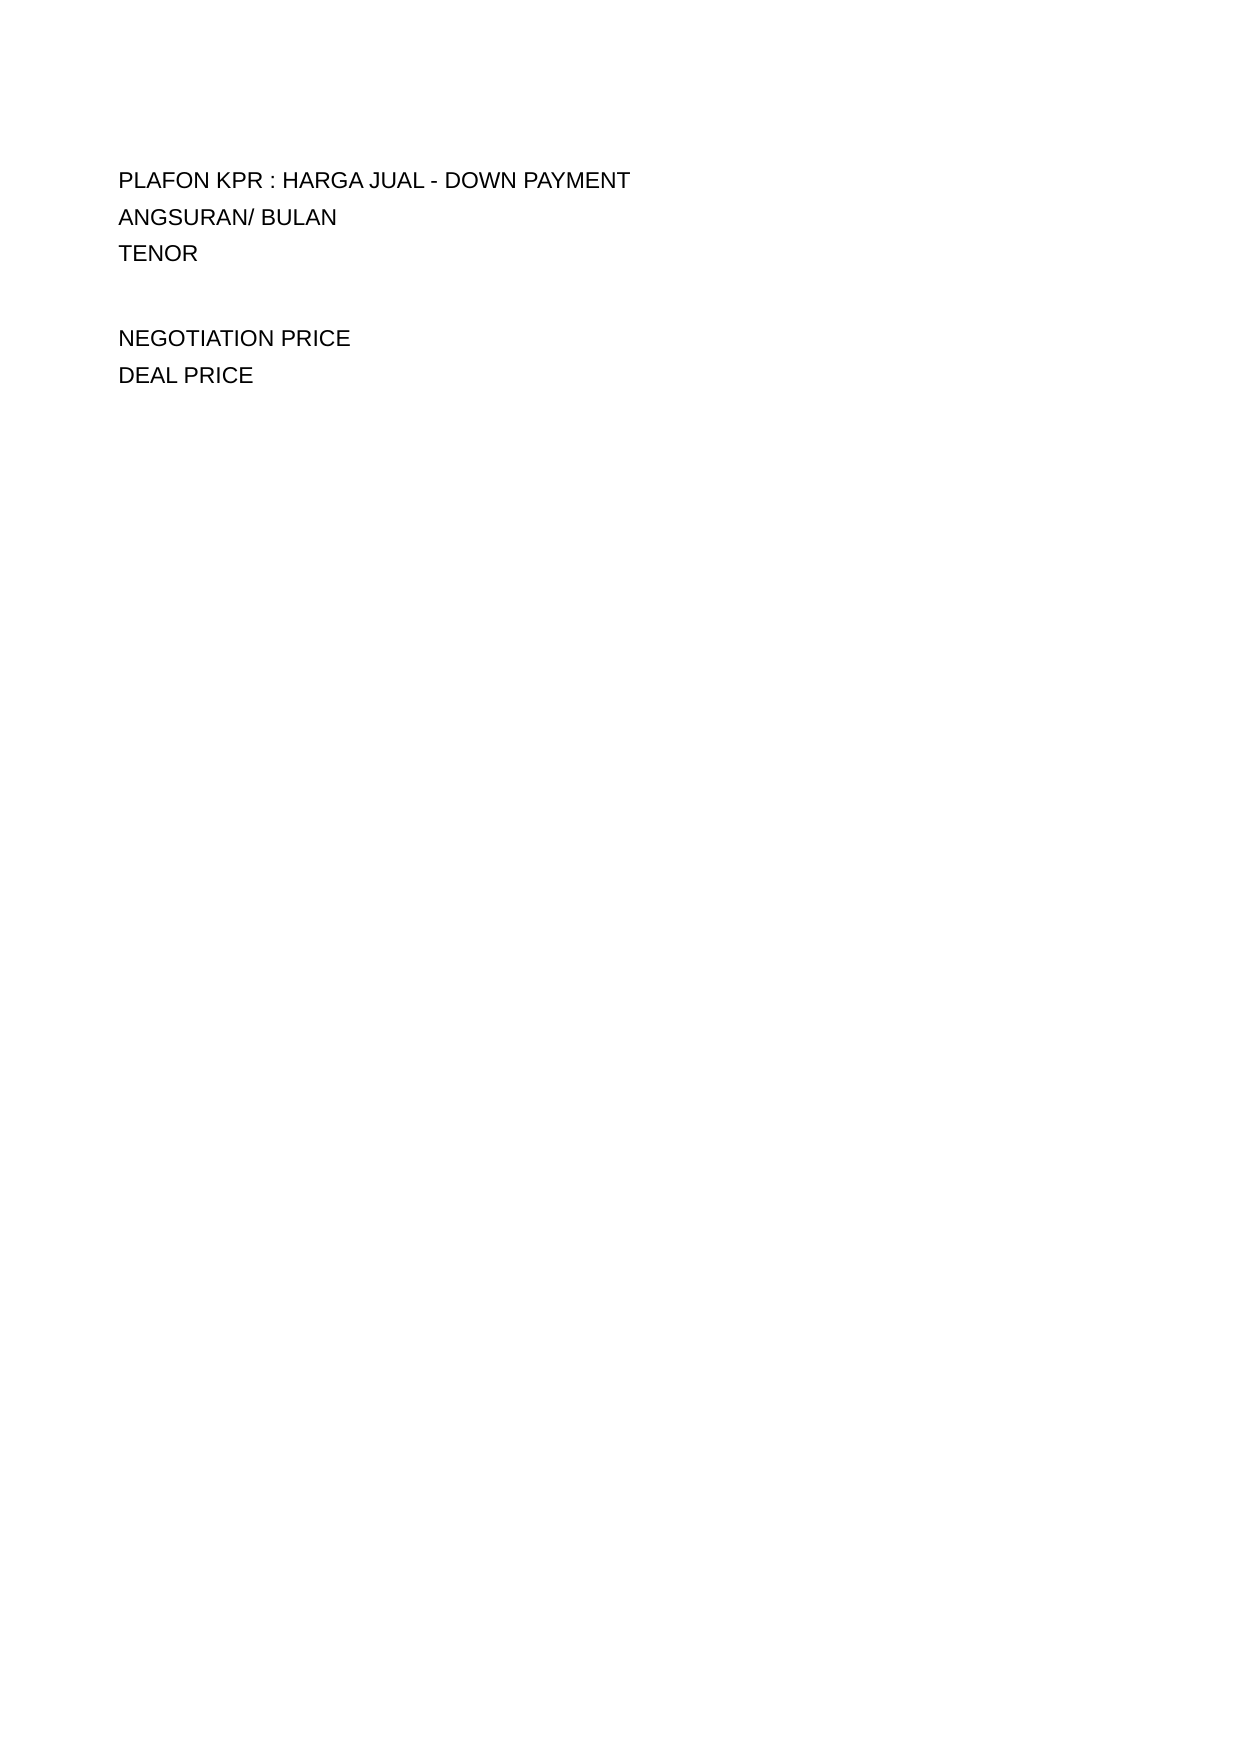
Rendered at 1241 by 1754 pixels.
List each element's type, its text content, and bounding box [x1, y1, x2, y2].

text DEAL PRICE [118, 362, 1122, 388]
text TENOR [118, 240, 1122, 266]
text ANGSURAN/ BULAN [118, 203, 1122, 230]
text NEGOTIATION PRICE [118, 325, 1122, 352]
text PLAFON KPR : HARGA JUAL - DOWN PAYMENT [118, 167, 1122, 193]
